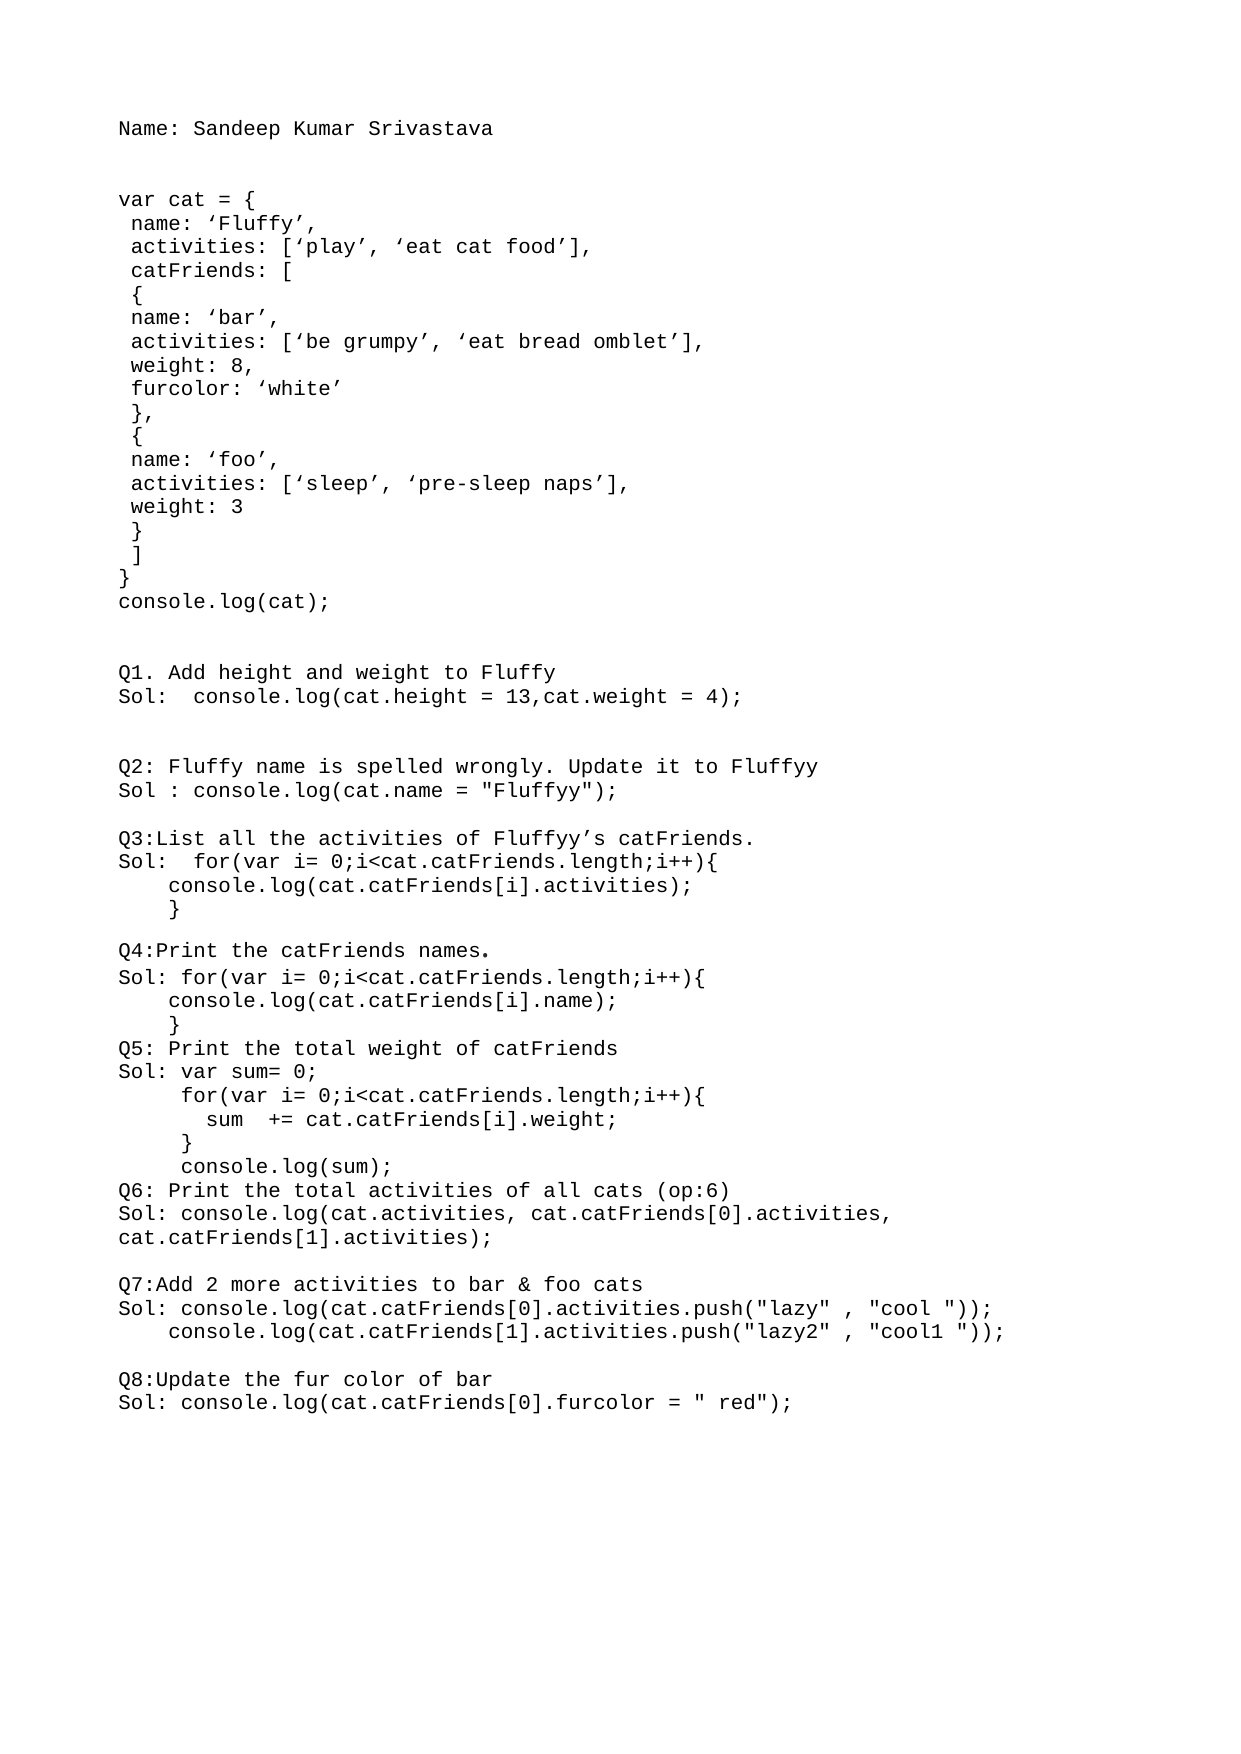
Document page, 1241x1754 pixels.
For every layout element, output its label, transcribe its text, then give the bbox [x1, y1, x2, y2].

text } [118, 1132, 1122, 1156]
text Sol: console.log(cat.catFriends[0].furcolor = " red"); [118, 1392, 1122, 1416]
text console.log(cat.catFriends[i].activities); [118, 875, 1122, 898]
text activities: [‘be grumpy’, ‘eat bread omblet’], [118, 331, 1122, 354]
text Sol: console.log(cat.activities, cat.catFriends[0].activities, cat.catFriends[1].activities); [118, 1203, 1122, 1251]
text Q5: Print the total weight of catFriends [118, 1038, 1122, 1061]
text var cat = { [118, 189, 1122, 213]
text activities: [‘sleep’, ‘pre-sleep naps’], [118, 473, 1122, 496]
text } [118, 520, 1122, 544]
text Name: Sandeep Kumar Srivastava [118, 118, 1122, 142]
text console.log(cat.catFriends[1].activities.push("lazy2" , "cool1 ")); [118, 1321, 1122, 1345]
text Q8:Update the fur color of bar [118, 1369, 1122, 1392]
text Q7:Add 2 more activities to bar & foo cats [118, 1274, 1122, 1298]
text }, [118, 402, 1122, 426]
text Sol: var sum= 0; [118, 1061, 1122, 1085]
text for(var i= 0;i<cat.catFriends.length;i++){ [118, 1085, 1122, 1109]
text catFriends: [ [118, 260, 1122, 284]
text console.log(sum); [118, 1156, 1122, 1179]
text sum += cat.catFriends[i].weight; [118, 1109, 1122, 1132]
text furcolor: ‘white’ [118, 378, 1122, 402]
text ] [118, 544, 1122, 567]
text Q6: Print the total activities of all cats (op:6) [118, 1179, 1122, 1203]
text Sol : console.log(cat.name = "Fluffyy"); [118, 780, 1122, 804]
text Q3:List all the activities of Fluffyy’s catFriends. [118, 827, 1122, 851]
text weight: 3 [118, 496, 1122, 520]
text activities: [‘play’, ‘eat cat food’], [118, 236, 1122, 260]
text Q1. Add height and weight to Fluffy [118, 662, 1122, 686]
text } [118, 898, 1122, 922]
text Sol: for(var i= 0;i<cat.catFriends.length;i++){ [118, 967, 1122, 990]
text name: ‘foo’, [118, 449, 1122, 473]
text Q2: Fluffy name is spelled wrongly. Update it to Fluffyy [118, 757, 1122, 780]
text } [118, 567, 1122, 591]
text Q4:Print the catFriends names. [118, 922, 1122, 967]
text { [118, 284, 1122, 307]
text } [118, 1014, 1122, 1038]
text Sol: console.log(cat.height = 13,cat.weight = 4); [118, 686, 1122, 709]
text console.log(cat.catFriends[i].name); [118, 990, 1122, 1014]
text name: ‘Fluffy’, [118, 213, 1122, 236]
text Sol: for(var i= 0;i<cat.catFriends.length;i++){ [118, 851, 1122, 875]
text console.log(cat); [118, 591, 1122, 615]
text Sol: console.log(cat.catFriends[0].activities.push("lazy" , "cool ")); [118, 1298, 1122, 1321]
text name: ‘bar’, [118, 307, 1122, 331]
text weight: 8, [118, 354, 1122, 378]
text { [118, 426, 1122, 449]
